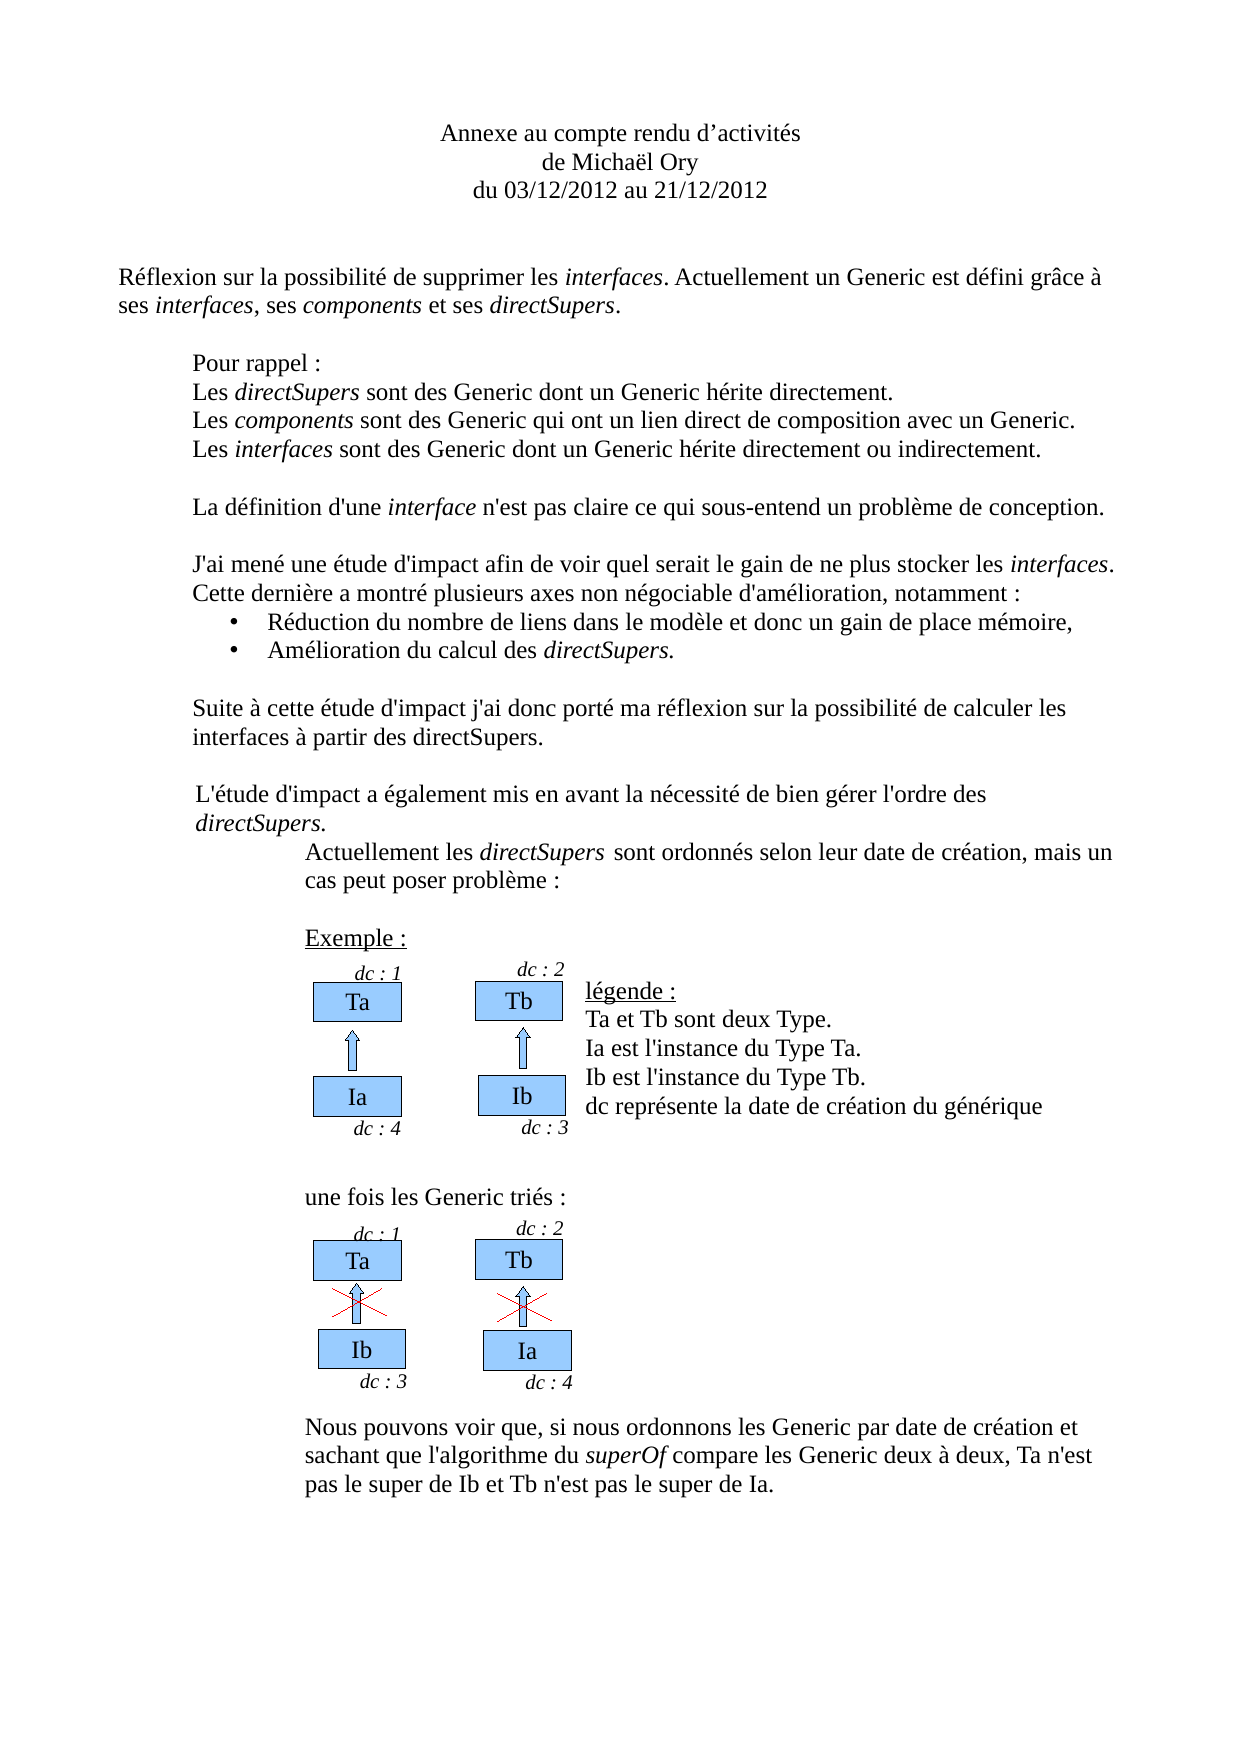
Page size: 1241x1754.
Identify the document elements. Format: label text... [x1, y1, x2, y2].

list Exemple : [267, 923, 1122, 952]
list Réduction du nombre de liens dans le modèle et donc un gain de place mémoire, [229, 607, 1122, 636]
text Les interfaces sont des Generic dont un Generic hérite directement ou indirectement. [192, 434, 1122, 463]
text Réflexion sur la possibilité de supprimer les interfaces. Actuellement un Generic est défini grâce à ses interfaces, ses components et ses directSupers. [118, 262, 1122, 319]
text La définition d'une interface n'est pas claire ce qui sous-entend un problème de conception. [192, 492, 1122, 521]
list Amélioration du calcul des directSupers. [229, 636, 1122, 664]
text Cette dernière a montré plusieurs axes non négociable d'amélioration, notamment : [192, 578, 1122, 607]
list une fois les Generic triés : [267, 1182, 1122, 1211]
list Nous pouvons voir que, si nous ordonnons les Generic par date de création et sachant que l'algorithme du superOf compare les Generic deux à deux, Ta n'est pas le super de Ib et Tb n'est pas le super de Ia. [267, 1412, 1122, 1498]
text Annexe au compte rendu d’activités [118, 118, 1122, 147]
list L'étude d'impact a également mis en avant la nécessité de bien gérer l'ordre des directSupers. [158, 779, 1122, 837]
text Pour rappel : [192, 348, 1122, 377]
text de Michaël Ory [118, 147, 1122, 176]
text Suite à cette étude d'impact j'ai donc porté ma réflexion sur la possibilité de calculer les interfaces à partir des directSupers. [192, 693, 1122, 751]
list Actuellement les directSupers sont ordonnés selon leur date de création, mais un cas peut poser problème : [267, 837, 1122, 894]
text Les components sont des Generic qui ont un lien direct de composition avec un Generic. [192, 406, 1122, 434]
text du 03/12/2012 au 21/12/2012 [118, 176, 1122, 204]
text Les directSupers sont des Generic dont un Generic hérite directement. [192, 377, 1122, 406]
text J'ai mené une étude d'impact afin de voir quel serait le gain de ne plus stocker les interfaces. [192, 549, 1122, 578]
